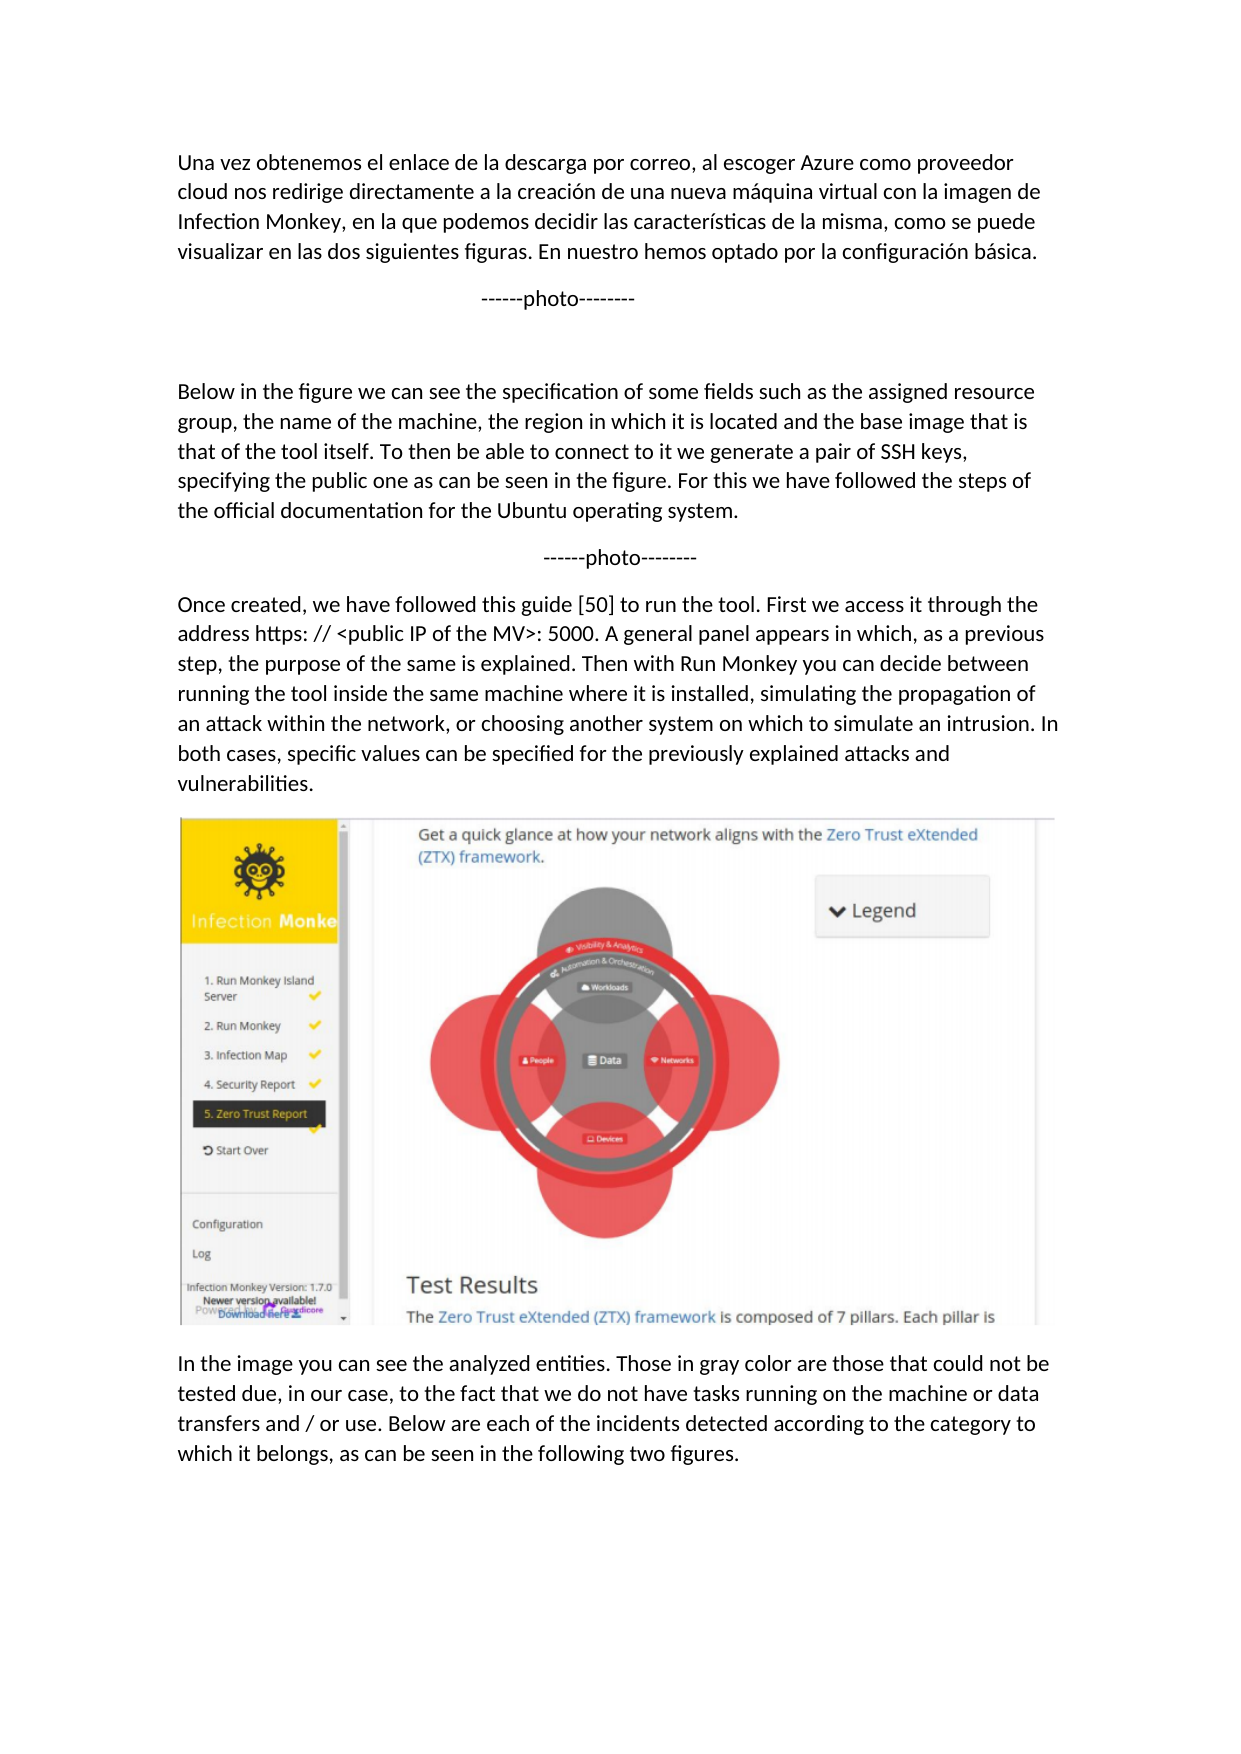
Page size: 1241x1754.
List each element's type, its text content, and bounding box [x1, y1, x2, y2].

text In the image you can see the analyzed entities. Those in gray color are those that could not be tested due, in our case, to the fact that we do not have tasks running on the machine or data transfers and / or use. Below are each of the incidents detected according to the category to which it belongs, as can be seen in the following two figures. [177, 1349, 1063, 1467]
text Below in the figure we can see the specification of some fields such as the assigned resource group, the name of the machine, the region in which it is located and the base image that is that of the tool itself. To then be able to connect to it we generate a pair of SSH keys, specifying the public one as can be seen in the figure. For this we have followed the steps of the official documentation for the Ubuntu operating system. [177, 377, 1063, 524]
text Once created, we have followed this guide [50] to run the tool. First we access it through the address https: // <public IP of the MV>: 5000. A general panel appears in which, as a previous step, the purpose of the same is explained. Then with Run Monkey you can decide between running the tool inside the same machine where it is installed, simulating the propagation of an attack within the network, or choosing another system on which to simulate an intrusion. In both cases, specific values can be specified for the previously explained attacks and vulnerabilities. [177, 590, 1063, 797]
text ------photo-------- [177, 284, 1063, 312]
text Una vez obtenemos el enlace de la descarga por correo, al escoger Azure como proveedor cloud nos redirige directamente a la creación de una nueva máquina virtual con la imagen de Infection Monkey, en la que podemos decidir las características de la misma, como se puede visualizar en las dos siguientes figuras. En nuestro hemos optado por la configuración básica. [177, 148, 1063, 265]
text ------photo-------- [177, 543, 1063, 571]
